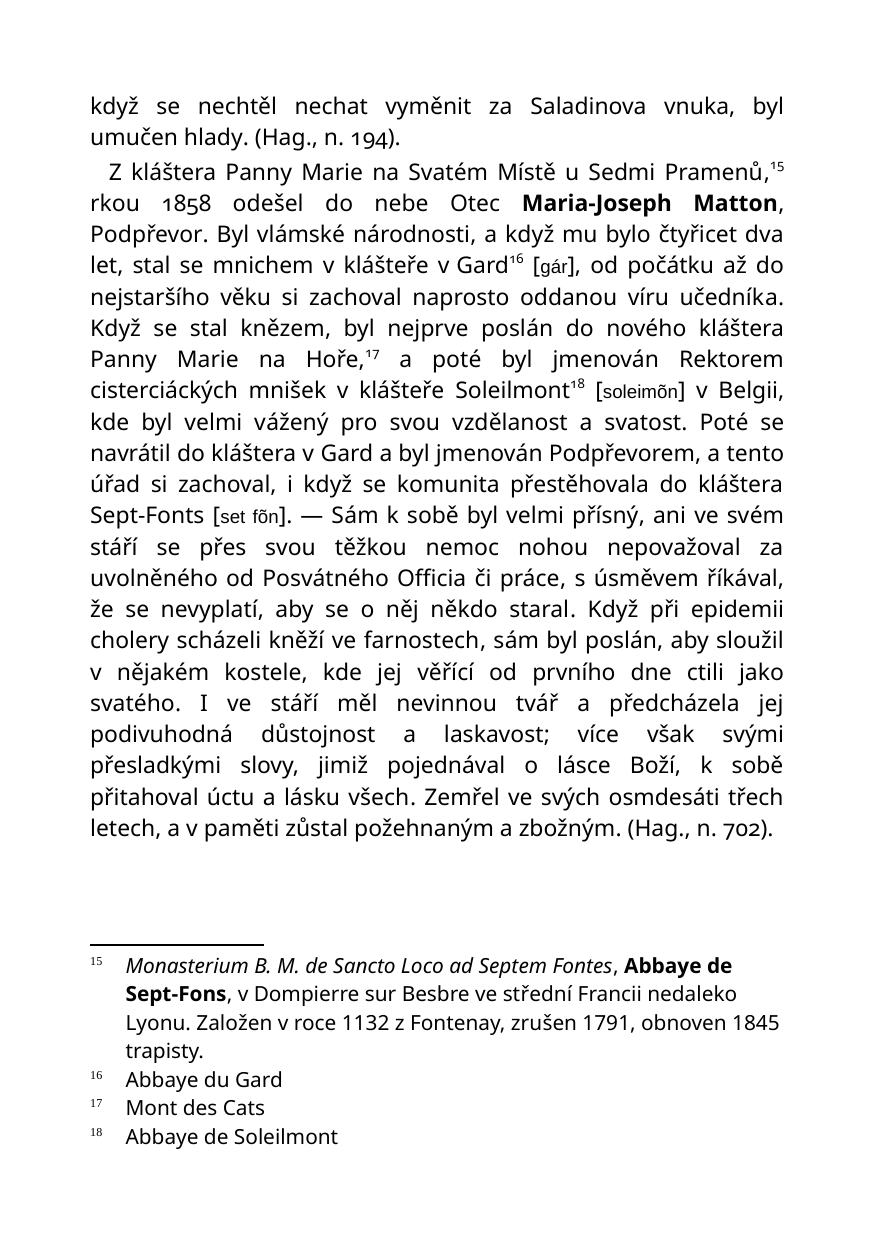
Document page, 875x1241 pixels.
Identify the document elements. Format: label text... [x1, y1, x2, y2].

text Z kláštera Panny Marie na Svatém Místě u Sedmi Pramenů, rkou 1858 odešel do nebe Otec Maria-Joseph Matton, Podpřevor. Byl vlámské národnosti, a když mu bylo čtyřicet dva let, stal se mnichem v klášteře v Gard [gár], od počátku až do nejstaršího věku si zachoval naprosto oddanou víru učedníka. Když se stal knězem, byl nejprve poslán do nového kláštera Panny Marie na Hoře, a poté byl jmenován Rektorem cisterciáckých mnišek v klášteře Soleilmont [soleimõn] v Belgii, kde byl velmi vážený pro svou vzdělanost a svatost. Poté se navrátil do kláštera v Gard a byl jmenován Podpřevorem, a tento úřad si zachoval, i když se komunita přestěhovala do kláštera Sept-Fonts [set fõn]. — Sám k sobě byl velmi přísný, ani ve svém stáří se přes svou těžkou nemoc nohou nepovažoval za uvolněného od Posvátného Officia či práce, s úsměvem říkával, že se nevyplatí, aby se o něj někdo staral. Když při epidemii cholery scházeli kněží ve farnostech, sám byl poslán, aby sloužil v nějakém kostele, kde jej věřící od prvního dne ctili jako svatého. I ve stáří měl nevinnou tvář a předcházela jej podivuhodná důstojnost a laskavost; více však svými přesladkými slovy, jimiž pojednával o lásce Boží, k sobě přitahoval úctu a lásku všech. Zemřel ve svých osmdesáti třech letech, a v paměti zůstal požehnaným a zbožným. (Hag., n. 702). [90, 156, 784, 843]
text Abbaye de Soleilmont [90, 1122, 784, 1150]
text když se nechtěl nechat vyměnit za Saladinova vnuka, byl umučen hlady. (Hag., n. 194). [90, 90, 784, 152]
text Mont des Cats [90, 1093, 784, 1122]
text Abbaye du Gard [90, 1065, 784, 1093]
text Monasterium B. M. de Sancto Loco ad Septem Fontes, Abbaye de Sept-Fons, v Dompierre sur Besbre ve střední Francii nedaleko Lyonu. Založen v roce 1132 z Fontenay, zrušen 1791, obnoven 1845 trapisty. [90, 951, 784, 1065]
